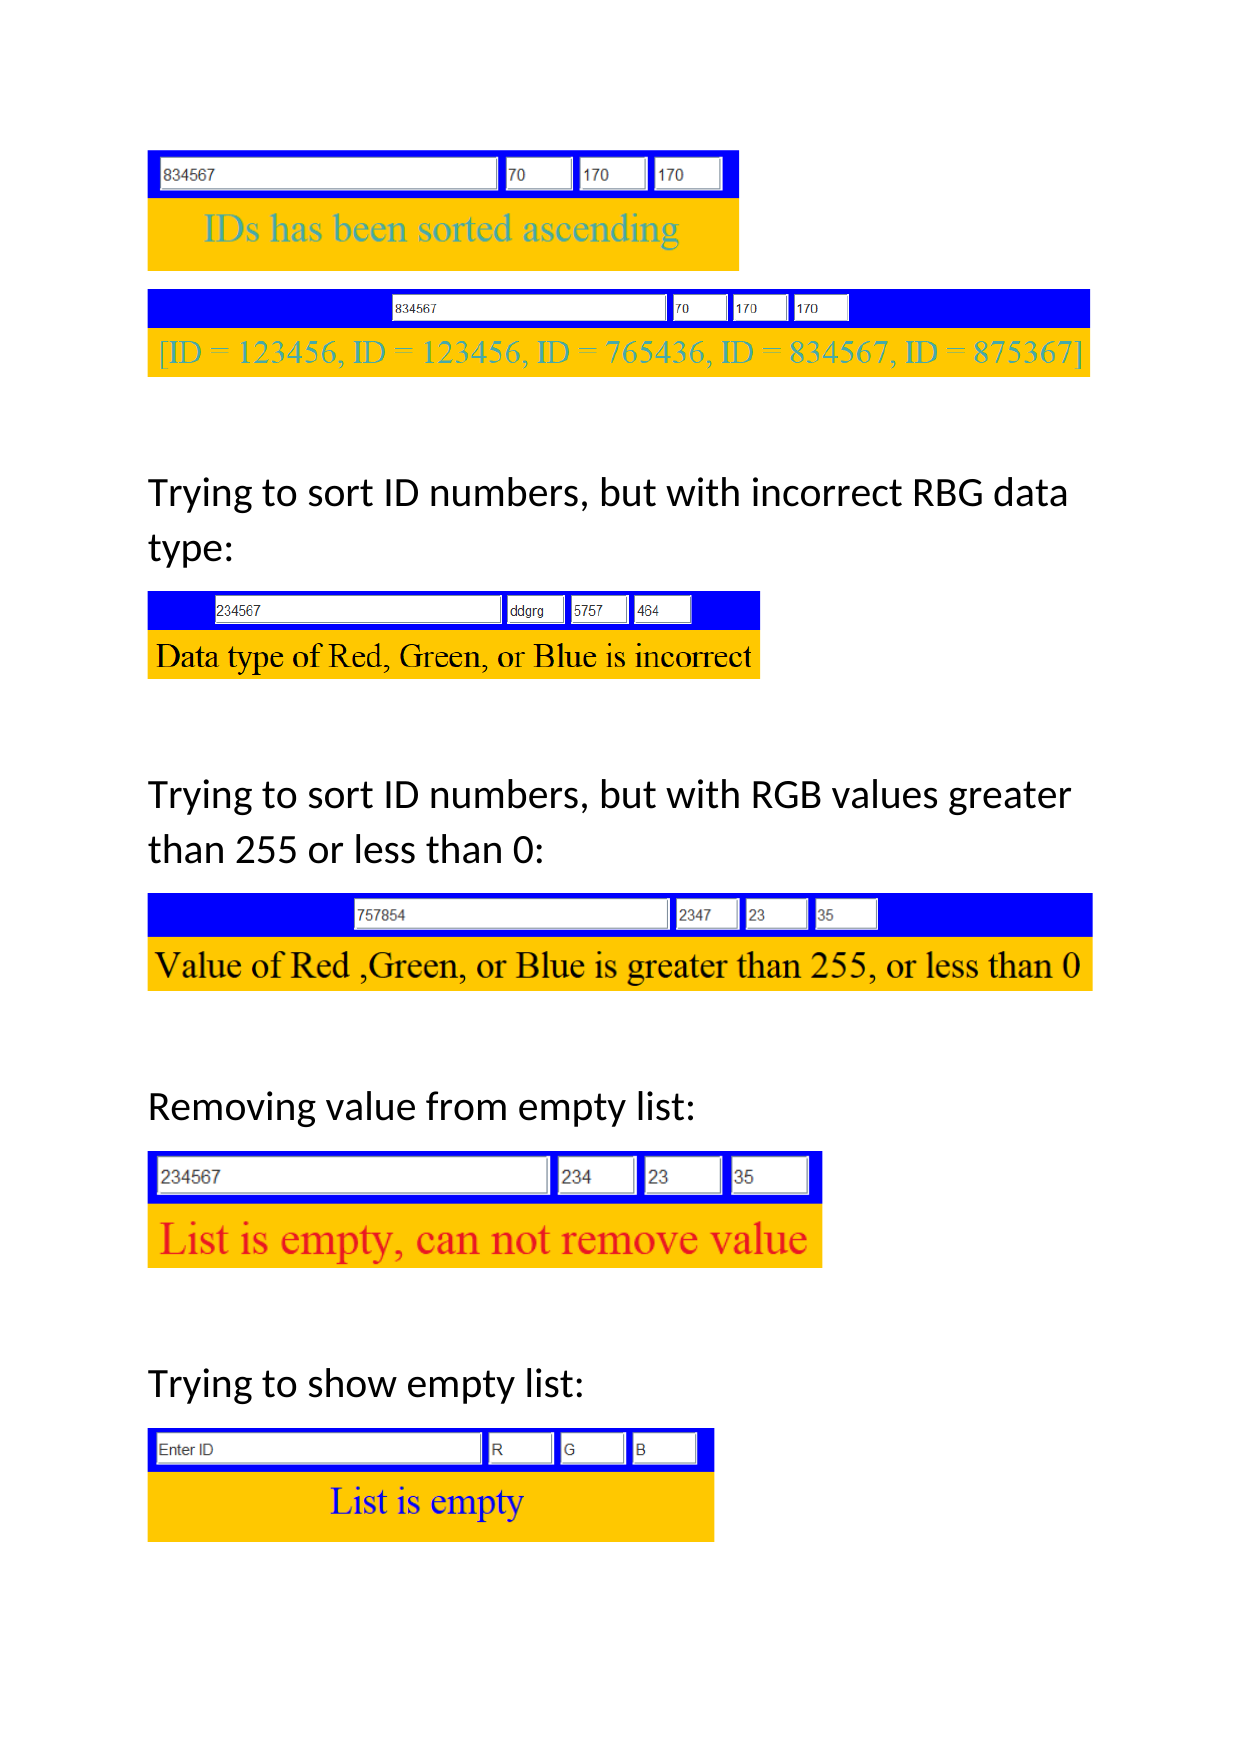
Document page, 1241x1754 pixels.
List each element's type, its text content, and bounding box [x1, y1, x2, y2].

text Trying to sort ID numbers, but with incorrect RBG data type: [148, 466, 1093, 571]
text Trying to show empty list: [148, 1357, 1093, 1408]
text Removing value from empty list: [148, 1080, 1093, 1131]
text Trying to sort ID numbers, but with RGB values greater than 255 or less than 0: [148, 768, 1093, 873]
